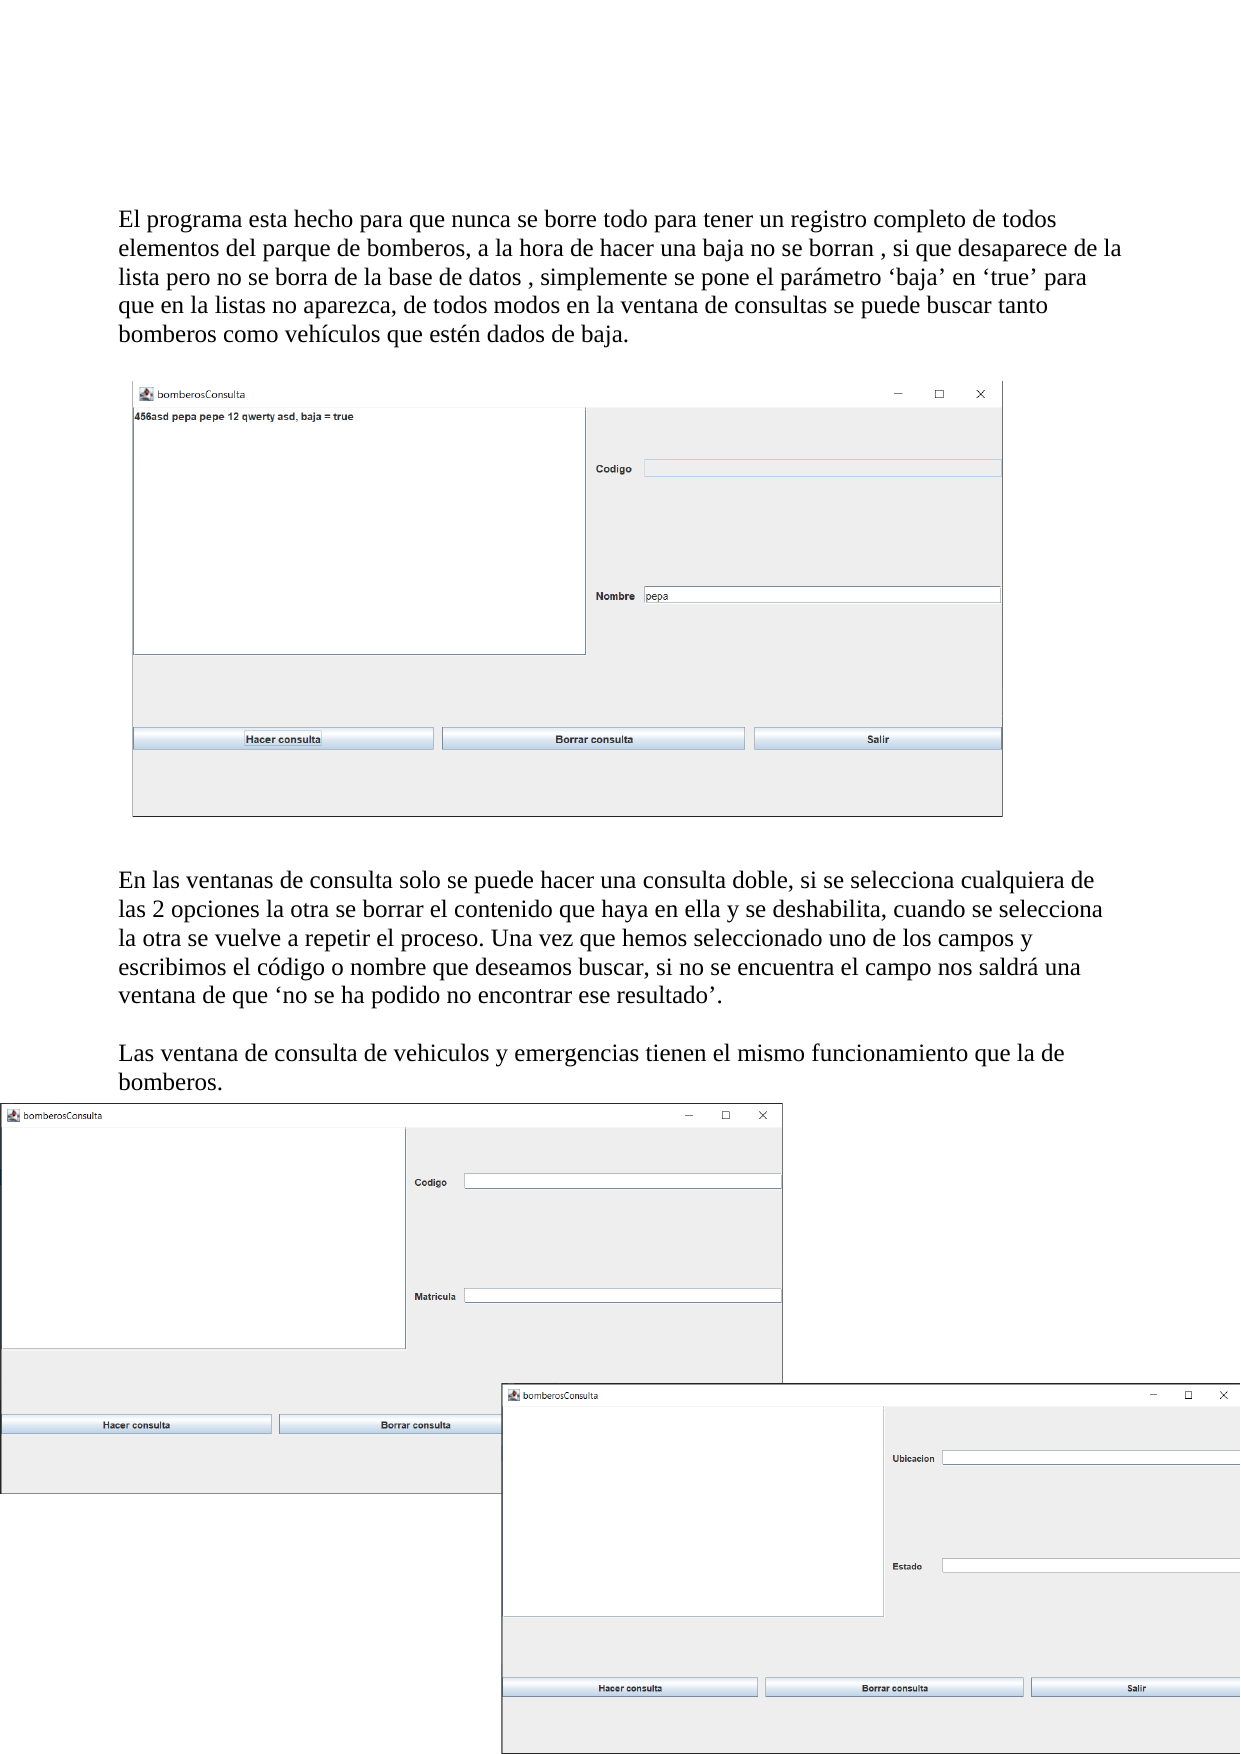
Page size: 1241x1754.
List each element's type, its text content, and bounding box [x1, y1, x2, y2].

picture [0, 1103, 1240, 1754]
text En las ventanas de consulta solo se puede hacer una consulta doble, si se selecciona cualquiera de las 2 opciones la otra se borrar el contenido que haya en ella y se deshabilita, cuando se selecciona la otra se vuelve a repetir el proceso. Una vez que hemos seleccionado uno de los campos y escribimos el código o nombre que deseamos buscar, si no se encuentra el campo nos saldrá una ventana de que ‘no se ha podido no encontrar ese resultado’. [118, 866, 1122, 1009]
text El programa esta hecho para que nunca se borre todo para tener un registro completo de todos elementos del parque de bomberos, a la hora de hacer una baja no se borran , si que desaparece de la lista pero no se borra de la base de datos , simplemente se pone el parámetro ‘baja’ en ‘true’ para que en la listas no aparezca, de todos modos en la ventana de consultas se puede buscar tanto bomberos como vehículos que estén dados de baja. [118, 204, 1122, 348]
text Las ventana de consulta de vehiculos y emergencias tienen el mismo funcionamiento que la de bomberos. [118, 1038, 1122, 1096]
picture [132, 381, 1003, 817]
